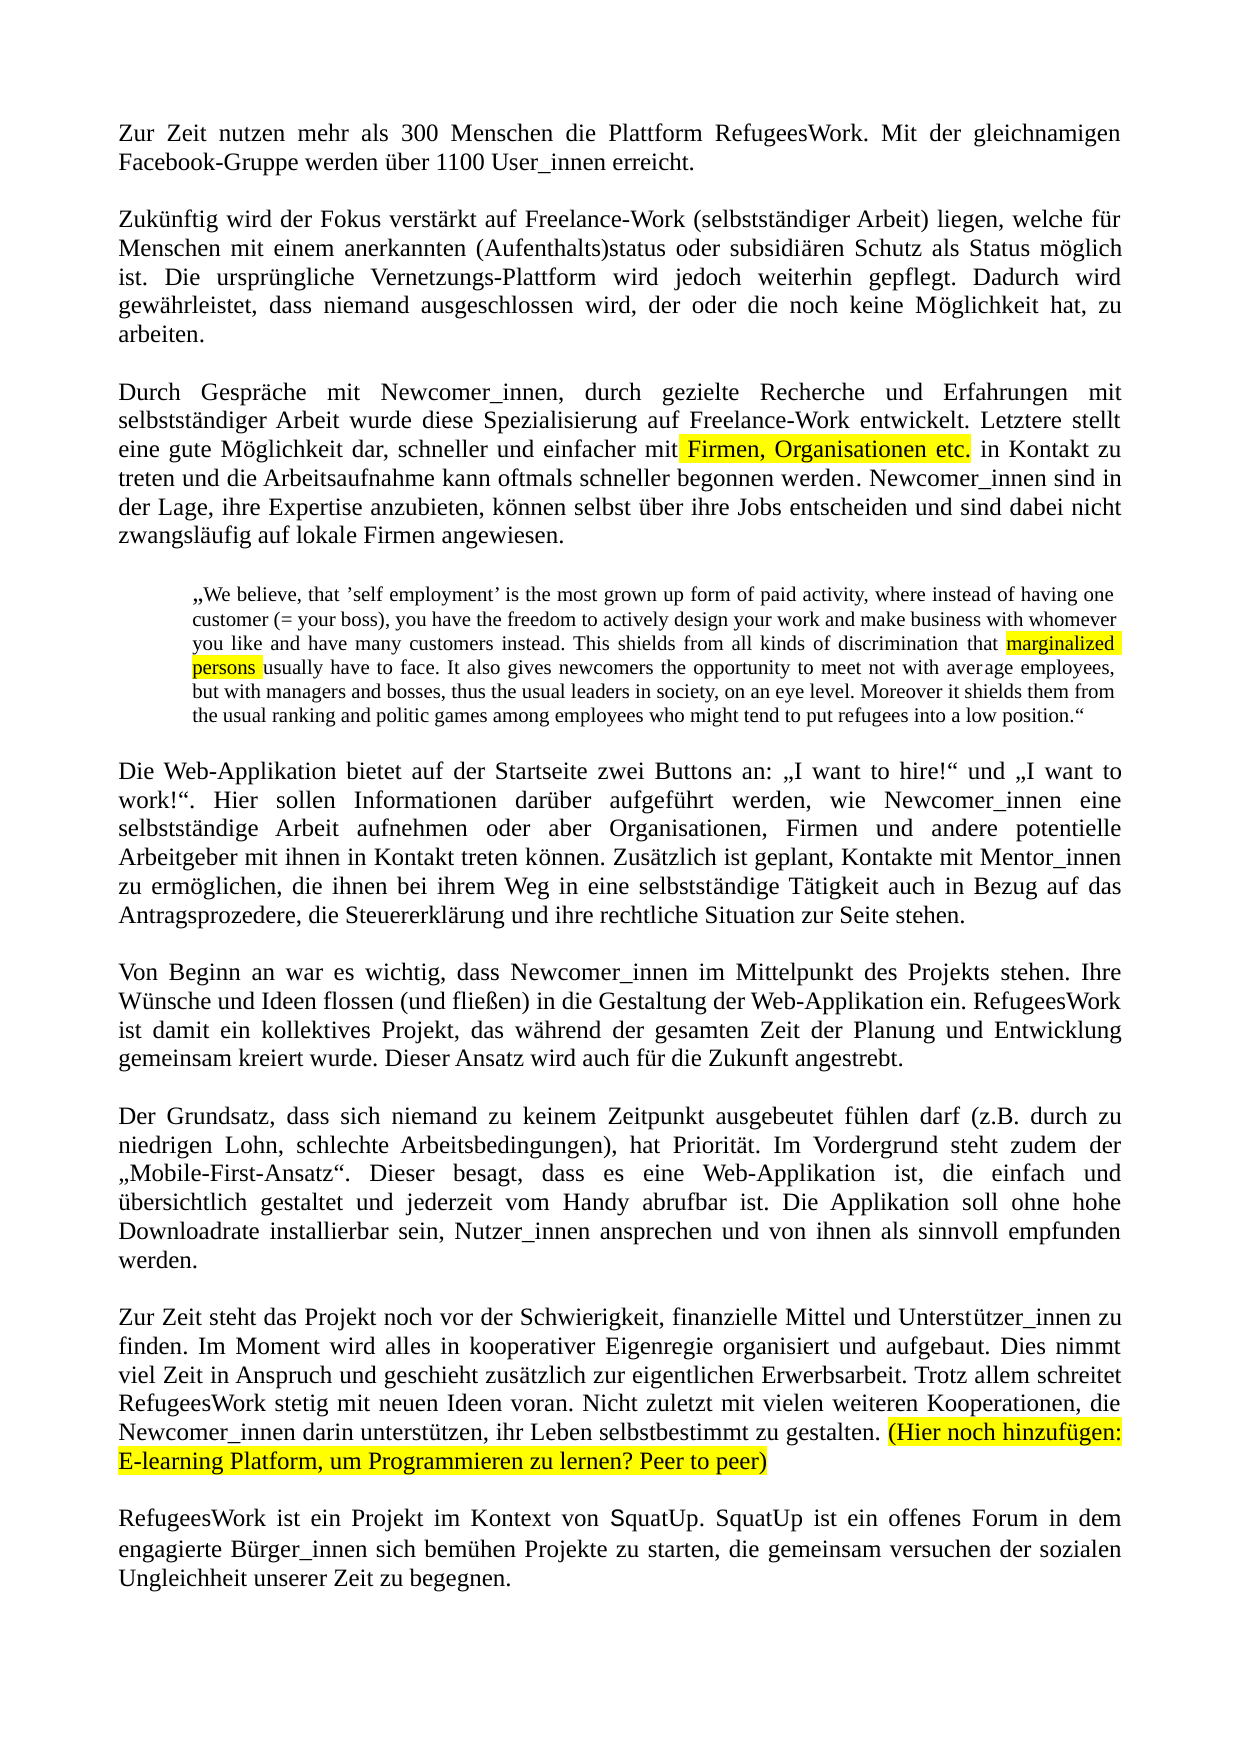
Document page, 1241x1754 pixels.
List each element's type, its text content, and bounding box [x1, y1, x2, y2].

text Von Beginn an war es wichtig, dass Newcomer_innen im Mittelpunkt des Projekts stehen. Ihre Wünsche und Ideen flossen (und fließen) in die Gestaltung der Web-Applikation ein. RefugeesWork ist damit ein kollektives Projekt, das während der gesamten Zeit der Planung und Entwicklung gemeinsam kreiert wurde. Dieser Ansatz wird auch für die Zukunft angestrebt. [118, 957, 1122, 1072]
text Zukünftig wird der Fokus verstärkt auf Freelance-Work (selbstständiger Arbeit) liegen, welche für Menschen mit einem anerkannten (Aufenthalts)status oder subsidiären Schutz als Status möglich ist. Die ursprüngliche Vernetzungs-Plattform wird jedoch weiterhin gepflegt. Dadurch wird gewährleistet, dass niemand ausgeschlossen wird, der oder die noch keine Möglichkeit hat, zu arbeiten. [118, 204, 1122, 348]
text Zur Zeit steht das Projekt noch vor der Schwierigkeit, finanzielle Mittel und Unterstützer_innen zu finden. Im Moment wird alles in kooperativer Eigenregie organisiert und aufgebaut. Dies nimmt viel Zeit in Anspruch und geschieht zusätzlich zur eigentlichen Erwerbsarbeit. Trotz allem schreitet RefugeesWork stetig mit neuen Ideen voran. Nicht zuletzt mit vielen weiteren Kooperationen, die Newcomer_innen darin unterstützen, ihr Leben selbstbestimmt zu gestalten. (Hier noch hinzufügen: E-learning Platform, um Programmieren zu lernen? Peer to peer) [118, 1302, 1122, 1475]
text Der Grundsatz, dass sich niemand zu keinem Zeitpunkt ausgebeutet fühlen darf (z.B. durch zu niedrigen Lohn, schlechte Arbeitsbedingungen), hat Priorität. Im Vordergrund steht zudem der „Mobile-First-Ansatz“. Dieser besagt, dass es eine Web-Applikation ist, die einfach und übersichtlich gestaltet und jederzeit vom Handy abrufbar ist. Die Applikation soll ohne hohe Downloadrate installierbar sein, Nutzer_innen ansprechen und von ihnen als sinnvoll empfunden werden. [118, 1101, 1122, 1273]
text Zur Zeit nutzen mehr als 300 Menschen die Plattform RefugeesWork. Mit der gleichnamigen Facebook-Gruppe werden über 1100 User_innen erreicht. [118, 118, 1122, 176]
text Die Web-Applikation bietet auf der Startseite zwei Buttons an: „I want to hire!“ und „I want to work!“. Hier sollen Informationen darüber aufgeführt werden, wie Newcomer_innen eine selbstständige Arbeit aufnehmen oder aber Organisationen, Firmen und andere potentielle Arbeitgeber mit ihnen in Kontakt treten können. Zusätzlich ist geplant, Kontakte mit Mentor_innen zu ermöglichen, die ihnen bei ihrem Weg in eine selbstständige Tätigkeit auch in Bezug auf das Antragsprozedere, die Steuererklärung und ihre rechtliche Situation zur Seite stehen. [118, 756, 1122, 928]
text „We believe, that ’self employment’ is the most grown up form of paid activity, where instead of having one customer (= your boss), you have the freedom to actively design your work and make business with whomever you like and have many customers instead. This shields from all kinds of discrimination that marginalized persons usually have to face. It also gives newcomers the opportunity to meet not with average employees, but with managers and bosses, thus the usual leaders in society, on an eye level. Moreover it shields them from the usual ranking and politic games among employees who might tend to put refugees into a low position.“ [118, 578, 1122, 727]
text RefugeesWork ist ein Projekt im Kontext von SquatUp. SquatUp ist ein offenes Forum in dem engagierte Bürger_innen sich bemühen Projekte zu starten, die gemeinsam versuchen der sozialen Ungleichheit unserer Zeit zu begegnen. [118, 1503, 1122, 1592]
text Durch Gespräche mit Newcomer_innen, durch gezielte Recherche und Erfahrungen mit selbstständiger Arbeit wurde diese Spezialisierung auf Freelance-Work entwickelt. Letztere stellt eine gute Möglichkeit dar, schneller und einfacher mit Firmen, Organisationen etc. in Kontakt zu treten und die Arbeitsaufnahme kann oftmals schneller begonnen werden. Newcomer_innen sind in der Lage, ihre Expertise anzubieten, können selbst über ihre Jobs entscheiden und sind dabei nicht zwangsläufig auf lokale Firmen angewiesen. [118, 377, 1122, 549]
